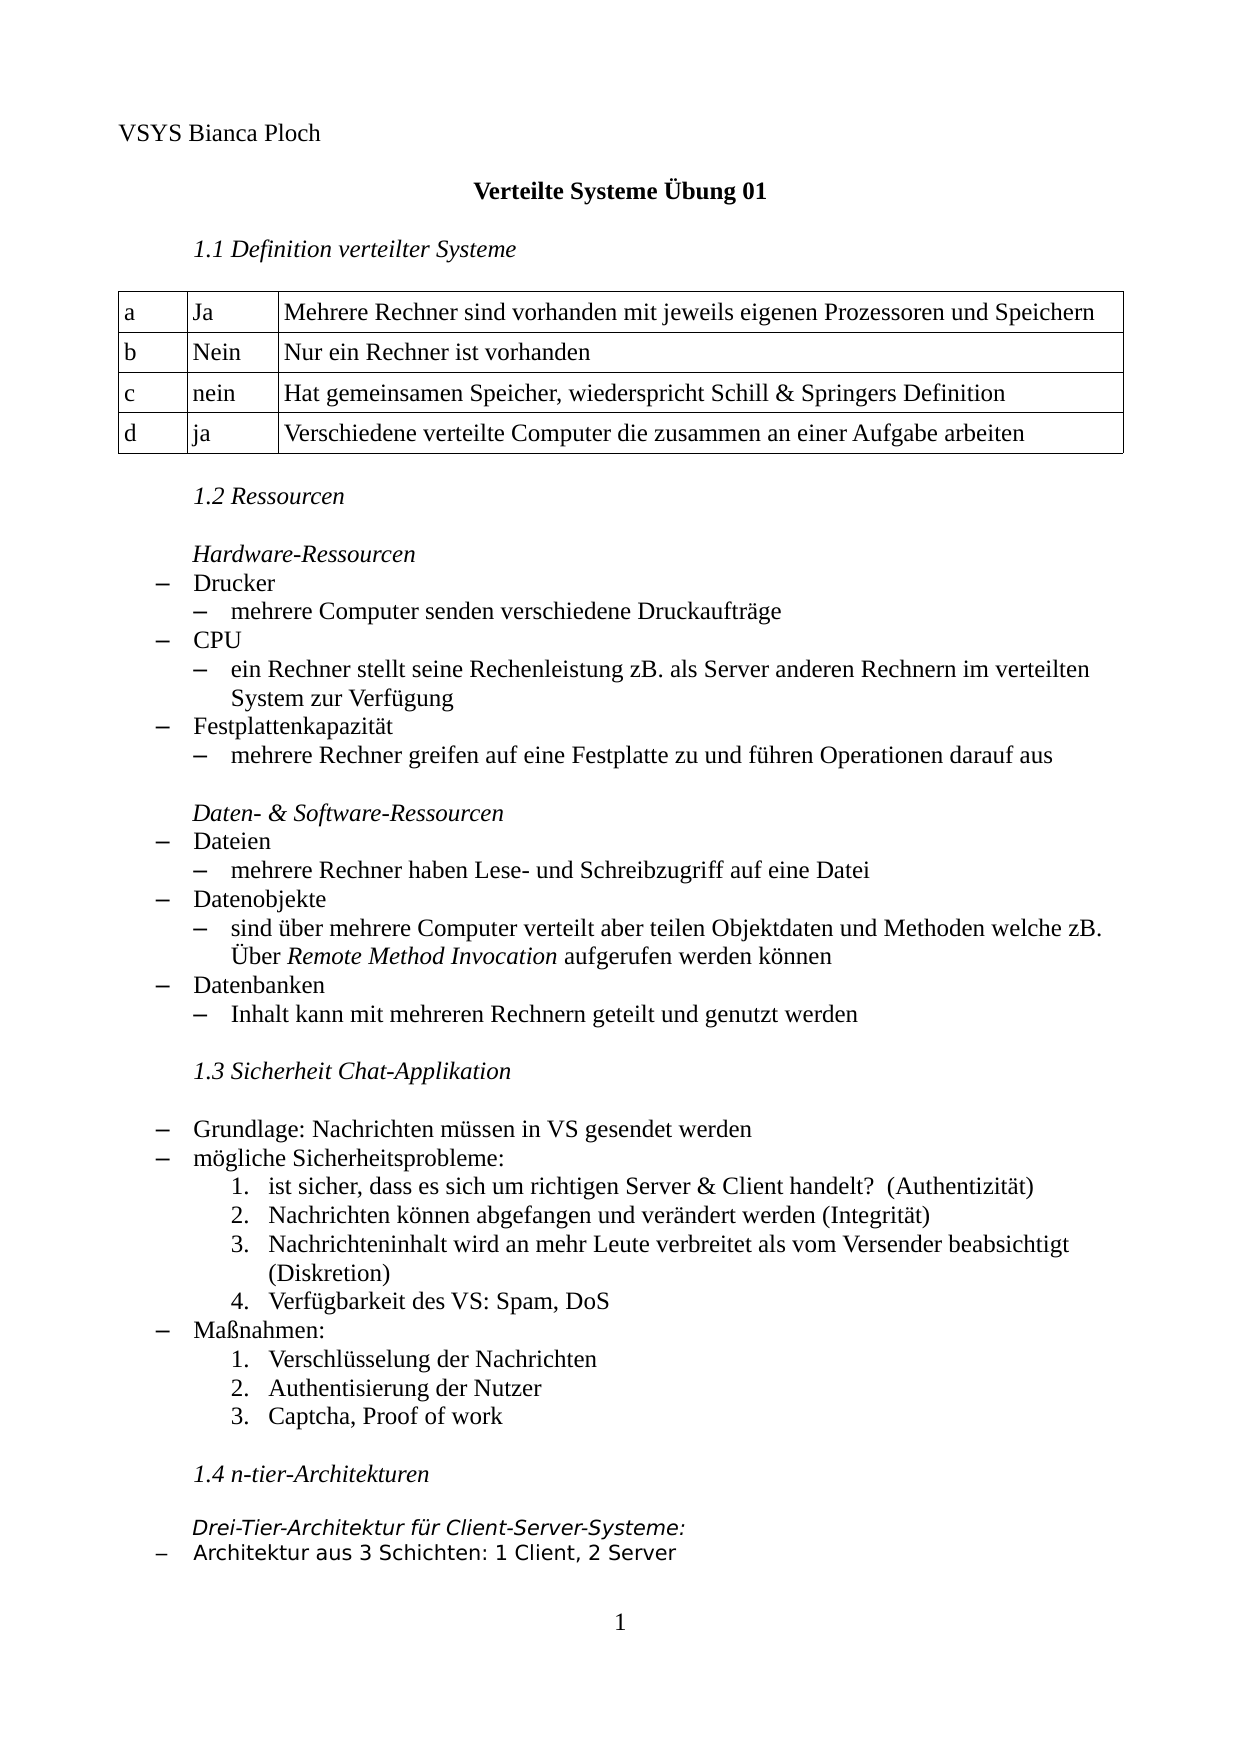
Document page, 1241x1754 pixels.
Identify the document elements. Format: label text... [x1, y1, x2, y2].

list Grundlage: Nachrichten müssen in VS gesendet werden [156, 1114, 1122, 1143]
list Festplattenkapazität [156, 711, 1122, 740]
list n-tier-Architekturen [193, 1459, 1122, 1488]
table_header Ja [188, 292, 278, 332]
list mögliche Sicherheitsprobleme: [156, 1143, 1122, 1171]
table_header Mehrere Rechner sind vorhanden mit jeweils eigenen Prozessoren und Speichern [279, 292, 1123, 332]
list ein Rechner stellt seine Rechenleistung zB. als Server anderen Rechnern im verteilten System zur Verfügung [193, 654, 1122, 711]
list Sicherheit Chat-Applikation [193, 1056, 1122, 1085]
list sind über mehrere Computer verteilt aber teilen Objektdaten und Methoden welche zB. Über Remote Method Invocation aufgerufen werden können [193, 913, 1122, 970]
text Daten- & Software-Ressourcen [118, 798, 1122, 826]
list Architektur aus 3 Schichten: 1 Client, 2 Server [156, 1541, 1122, 1565]
list Verfügbarkeit des VS: Spam, DoS [231, 1286, 1122, 1315]
table_cell Nur ein Rechner ist vorhanden [279, 333, 1123, 372]
list mehrere Rechner haben Lese- und Schreibzugriff auf eine Datei [193, 855, 1122, 884]
list Datenobjekte [156, 884, 1122, 913]
text Verteilte Systeme Übung 01 [118, 176, 1122, 205]
list Inhalt kann mit mehreren Rechnern geteilt und genutzt werden [193, 999, 1122, 1028]
table_cell c [119, 373, 187, 412]
list Definition verteilter Systeme [193, 234, 1122, 263]
table_cell Hat gemeinsamen Speicher, wiederspricht Schill & Springers Definition [279, 373, 1123, 412]
table_cell d [119, 413, 187, 453]
list mehrere Rechner greifen auf eine Festplatte zu und führen Operationen darauf aus [193, 740, 1122, 769]
list Nachrichten können abgefangen und verändert werden (Integrität) [231, 1200, 1122, 1229]
text Drei-Tier-Architektur für Client-Server-Systeme: [118, 1516, 1122, 1541]
list Datenbanken [156, 970, 1122, 999]
list CPU [156, 625, 1122, 654]
list Nachrichteninhalt wird an mehr Leute verbreitet als vom Versender beabsichtigt (Diskretion) [231, 1229, 1122, 1286]
table_cell ja [188, 413, 278, 453]
list ist sicher, dass es sich um richtigen Server & Client handelt? (Authentizität) [231, 1171, 1122, 1200]
table_cell Verschiedene verteilte Computer die zusammen an einer Aufgabe arbeiten [279, 413, 1123, 453]
list Authentisierung der Nutzer [231, 1373, 1122, 1401]
list Captcha, Proof of work [231, 1401, 1122, 1430]
list Dateien [156, 826, 1122, 855]
table_cell b [119, 333, 187, 372]
table_cell Nein [188, 333, 278, 372]
list Verschlüsselung der Nachrichten [231, 1344, 1122, 1373]
text Hardware-Ressourcen [118, 539, 1122, 568]
list Ressourcen [193, 481, 1122, 510]
list Drucker [156, 568, 1122, 596]
list mehrere Computer senden verschiedene Druckaufträge [193, 596, 1122, 625]
list Maßnahmen: [156, 1315, 1122, 1344]
table_header a [119, 292, 187, 332]
table_cell nein [188, 373, 278, 412]
